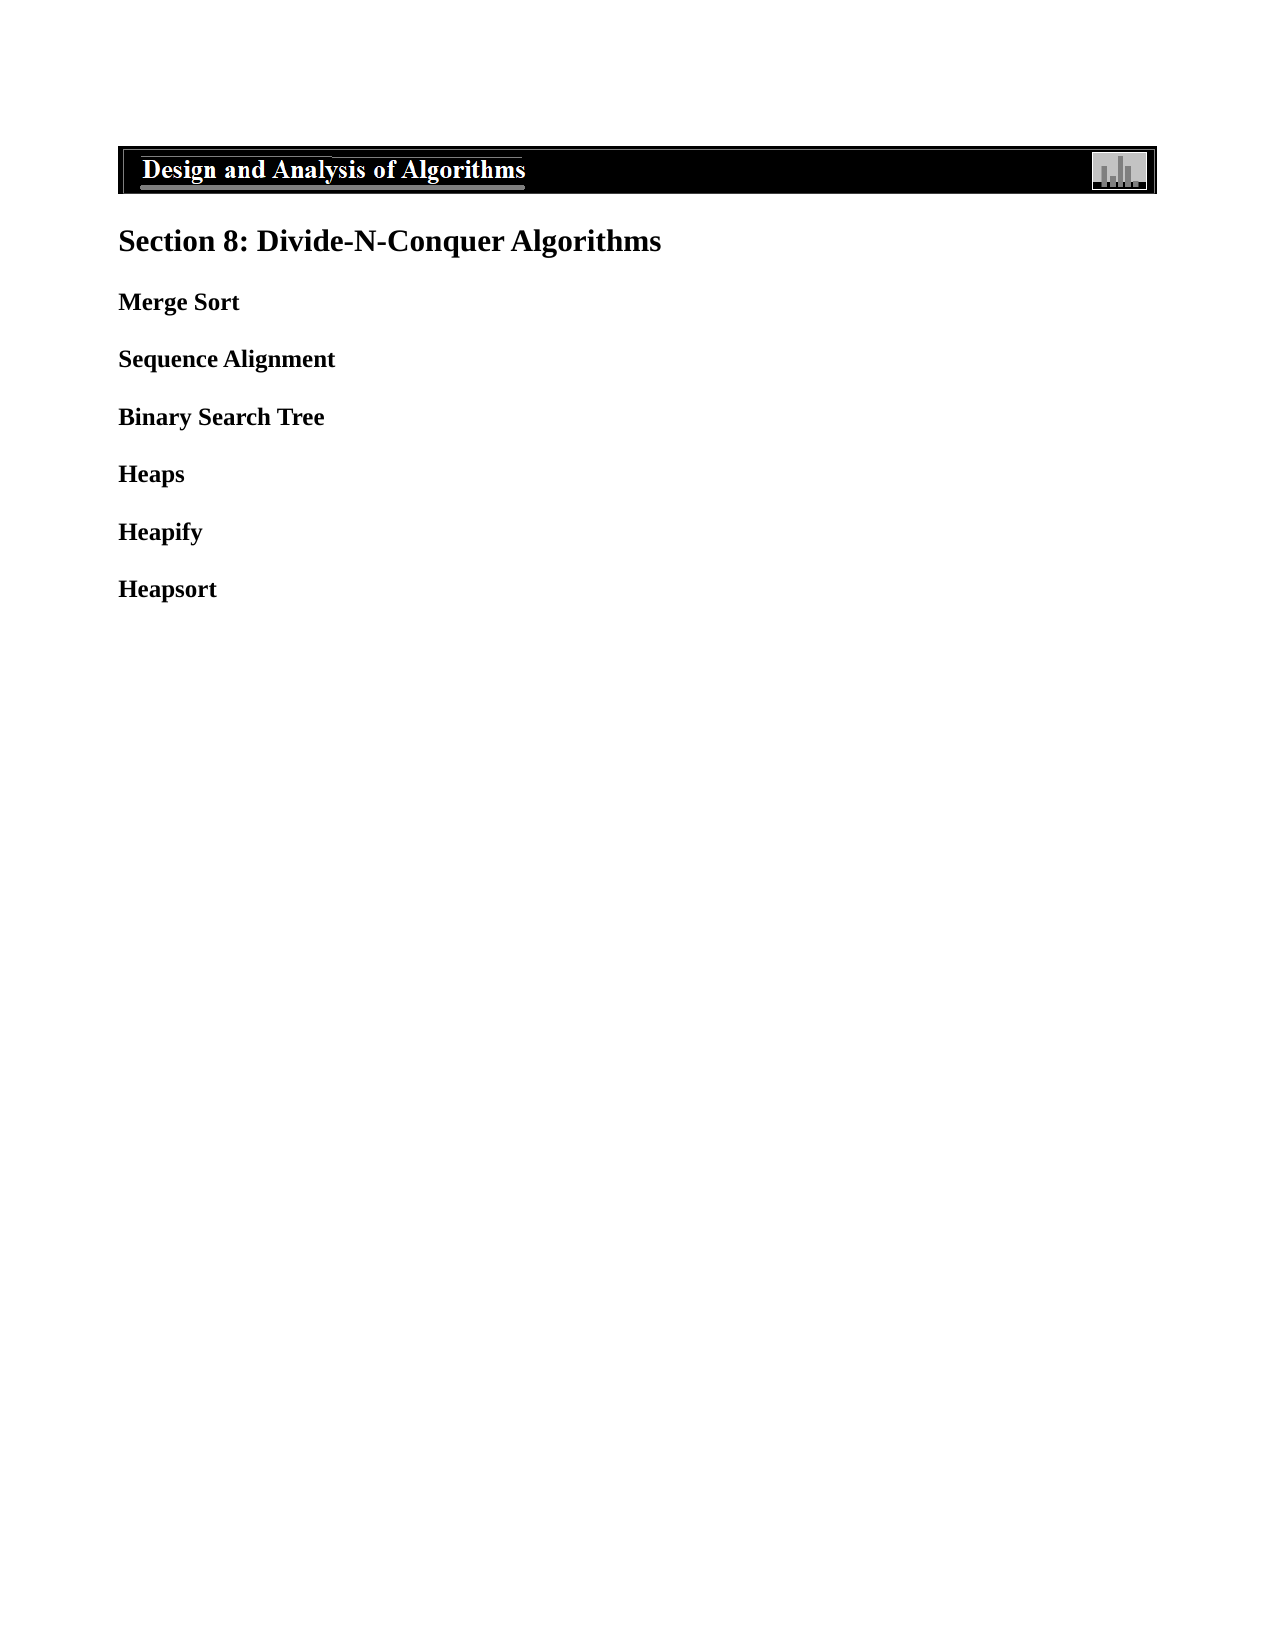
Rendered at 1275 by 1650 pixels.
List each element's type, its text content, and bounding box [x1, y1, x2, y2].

text Heapsort [118, 574, 1157, 603]
text Heaps [118, 459, 1157, 488]
text Section 8: Divide-N-Conquer Algorithms [118, 222, 1157, 258]
text Sequence Alignment [118, 344, 1157, 373]
picture [118, 146, 1157, 194]
text Heapify [118, 517, 1157, 546]
text Merge Sort [118, 287, 1157, 316]
text Binary Search Tree [118, 402, 1157, 431]
